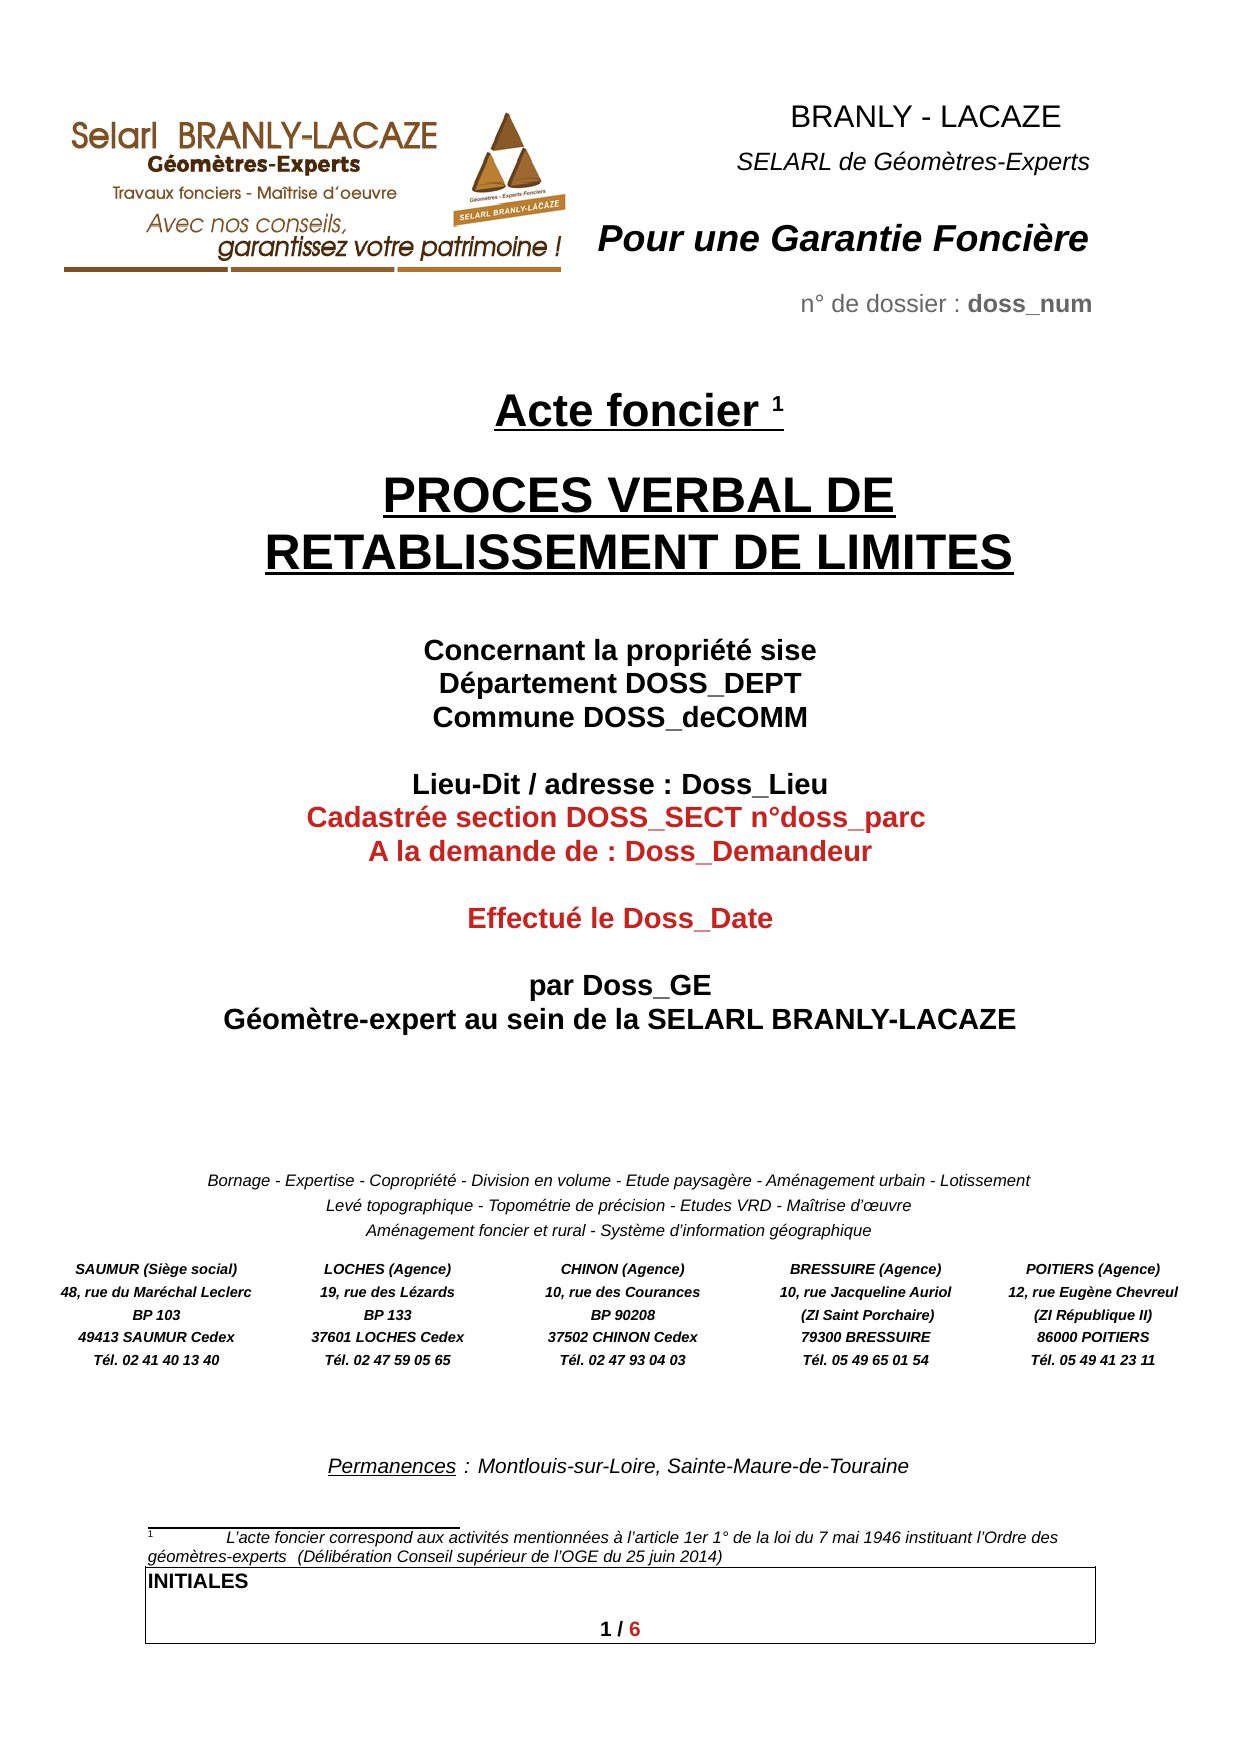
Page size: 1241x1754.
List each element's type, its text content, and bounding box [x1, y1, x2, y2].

text Lieu-Dit / adresse : Doss_Lieu Cadastrée section DOSS_SECT n°doss_parc A la demande de : Doss_Demandeur [148, 767, 1092, 867]
table_cell LOCHES (Agence) 19, rue des Lézards BP 133 37601 LOCHES Cedex Tél. 02 47 59 05 65 [281, 1255, 495, 1403]
text BRANLY - LACAZE [570, 98, 1155, 134]
table_cell BRESSUIRE (Agence) 10, rue Jacqueline Auriol (ZI Saint Porchaire) 79300 BRESSUIRE Tél. 05 49 65 01 54 [751, 1255, 981, 1403]
text Pour une Garantie Foncière [570, 217, 1092, 260]
table_cell Permanences : Montlouis-sur-Loire, Sainte-Maure-de-Touraine [33, 1403, 1206, 1490]
text Concernant la propriété sise [148, 633, 1092, 666]
text Département DOSS_DEPT [148, 666, 1092, 700]
text PROCES VERBAL DE RETABLISSEMENT DE LIMITES [185, 465, 1092, 580]
text par Doss_GE [148, 968, 1092, 1002]
subtitle SELARL de Géomètres-Experts [570, 147, 1092, 176]
text L’acte foncier correspond aux activités mentionnées à l’article 1er 1° de la loi du 7 mai 1946 instituant l’Ordre des géomètres-experts (Délibération Conseil supérieur de l’OGE du 25 juin 2014) [148, 1528, 1092, 1566]
text Effectué le Doss_Date [148, 901, 1092, 934]
text Acte foncier [185, 383, 1092, 436]
picture [56, 97, 570, 292]
table_cell SAUMUR (Siège social) 48, rue du Maréchal Leclerc BP 103 49413 SAUMUR Cedex Tél. 02 41 40 13 40 [33, 1255, 281, 1403]
table_header Bornage - Expertise - Copropriété - Division en volume - Etude paysagère - Aménagement urbain - Lotissement Levé topographique - Topométrie de précision - Etudes VRD - Maîtrise d’œuvre Aménagement foncier et rural - Système d’information géographique [33, 1165, 1206, 1255]
table_cell POITIERS (Agence) 12, rue Eugène Chevreul (ZI République II) 86000 POITIERS Tél. 05 49 41 23 11 [981, 1255, 1206, 1403]
text n° de dossier : doss_num [185, 288, 1092, 317]
text Géomètre-expert au sein de la SELARL BRANLY-LACAZE [148, 1002, 1092, 1035]
table_cell CHINON (Agence) 10, rue des Courances BP 90208 37502 CHINON Cedex Tél. 02 47 93 04 03 [495, 1255, 751, 1403]
text Commune DOSS_deCOMM [148, 700, 1092, 733]
